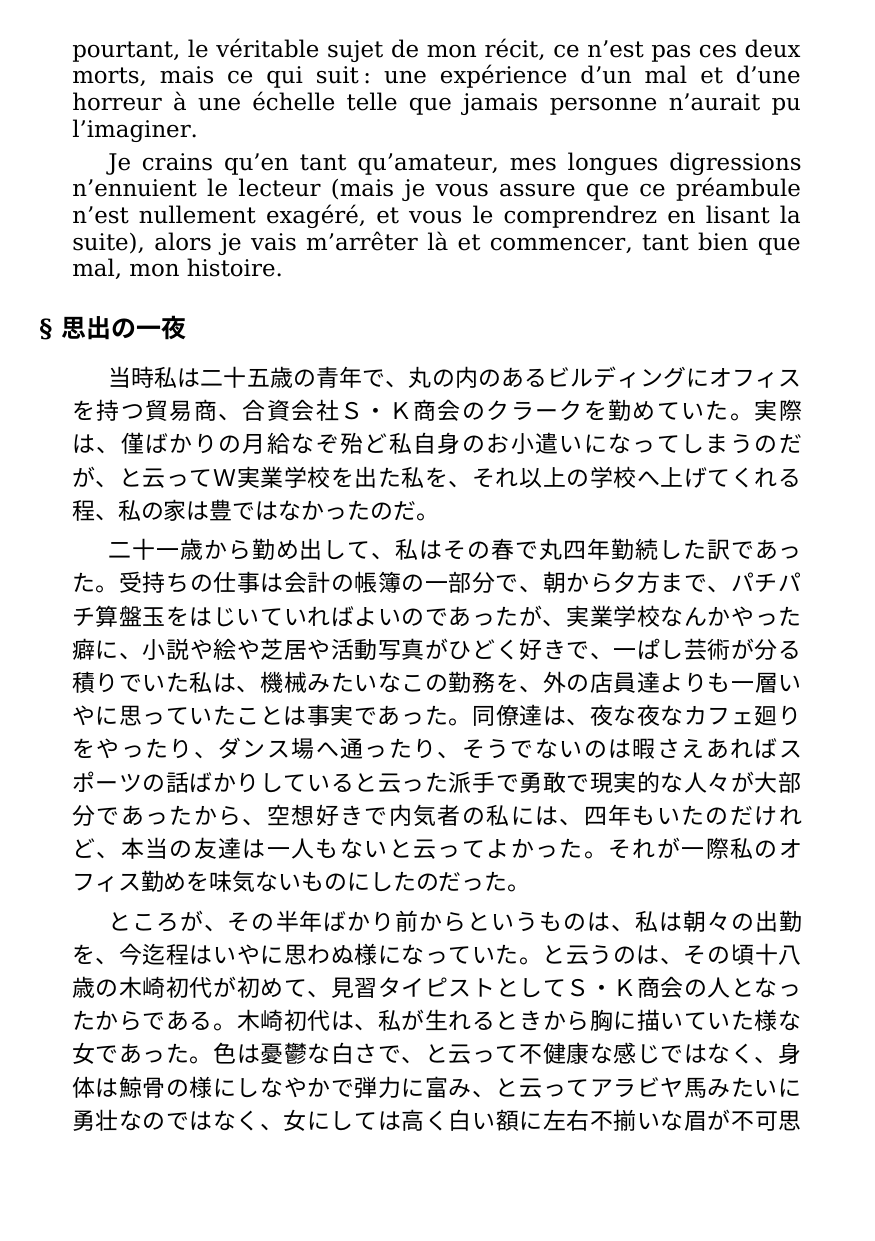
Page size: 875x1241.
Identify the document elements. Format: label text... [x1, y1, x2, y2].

text pourtant, le véritable sujet de mon récit, ce n’est pas ces deux morts, mais ce qui suit : une expérience d’un mal et d’une horreur à une échelle telle que jamais personne n’aurait pu l’imaginer. [72, 36, 802, 143]
subtitle § 思出の一夜 [36, 306, 838, 348]
text Je crains qu’en tant qu’amateur, mes longues digressions n’ennuient le lecteur (mais je vous assure que ce préambule n’est nullement exagéré, et vous le comprendrez en lisant la suite), alors je vais m’arrêter là et commencer, tant bien que mal, mon histoire. [72, 149, 802, 282]
text 二十一歳から勤め出して、私はその春で丸四年勤続した訳であった。受持ちの仕事は会計の帳簿の一部分で、朝から夕方まで、パチパチ算盤玉をはじいていればよいのであったが、実業学校なんかやった癖に、小説や絵や芝居や活動写真がひどく好きで、一ぱし芸術が分る積りでいた私は、機械みたいなこの勤務を、外の店員達よりも一層いやに思っていたことは事実であった。同僚達は、夜な夜なカフェ廻りをやったり、ダンス場へ通ったり、そうでないのは暇さえあればスポーツの話ばかりしていると云った派手で勇敢で現実的な人々が大部分であったから、空想好きで内気者の私には、四年もいたのだけれど、本当の友達は一人もないと云ってよかった。それが一際私のオフィス勤めを味気ないものにしたのだった。 [72, 532, 802, 897]
text 当時私は二十五歳の青年で、丸の内のあるビルディングにオフィスを持つ貿易商、合資会社Ｓ・Ｋ商会のクラークを勤めていた。実際は、僅ばかりの月給なぞ殆ど私自身のお小遣いになってしまうのだが、と云ってＷ実業学校を出た私を、それ以上の学校へ上げてくれる程、私の家は豊ではなかったのだ。 [72, 360, 802, 526]
text ところが、その半年ばかり前からというものは、私は朝々の出勤を、今迄程はいやに思わぬ様になっていた。と云うのは、その頃十八歳の木崎初代が初めて、見習タイピストとしてＳ・Ｋ商会の人となったからである。木崎初代は、私が生れるときから胸に描いていた様な女であった。色は憂鬱な白さで、と云って不健康な感じではなく、身体は鯨骨の様にしなやかで弾力に富み、と云ってアラビヤ馬みたいに勇壮なのではなく、女にしては高く白い額に左右不揃いな眉が不可思 [72, 903, 802, 1136]
